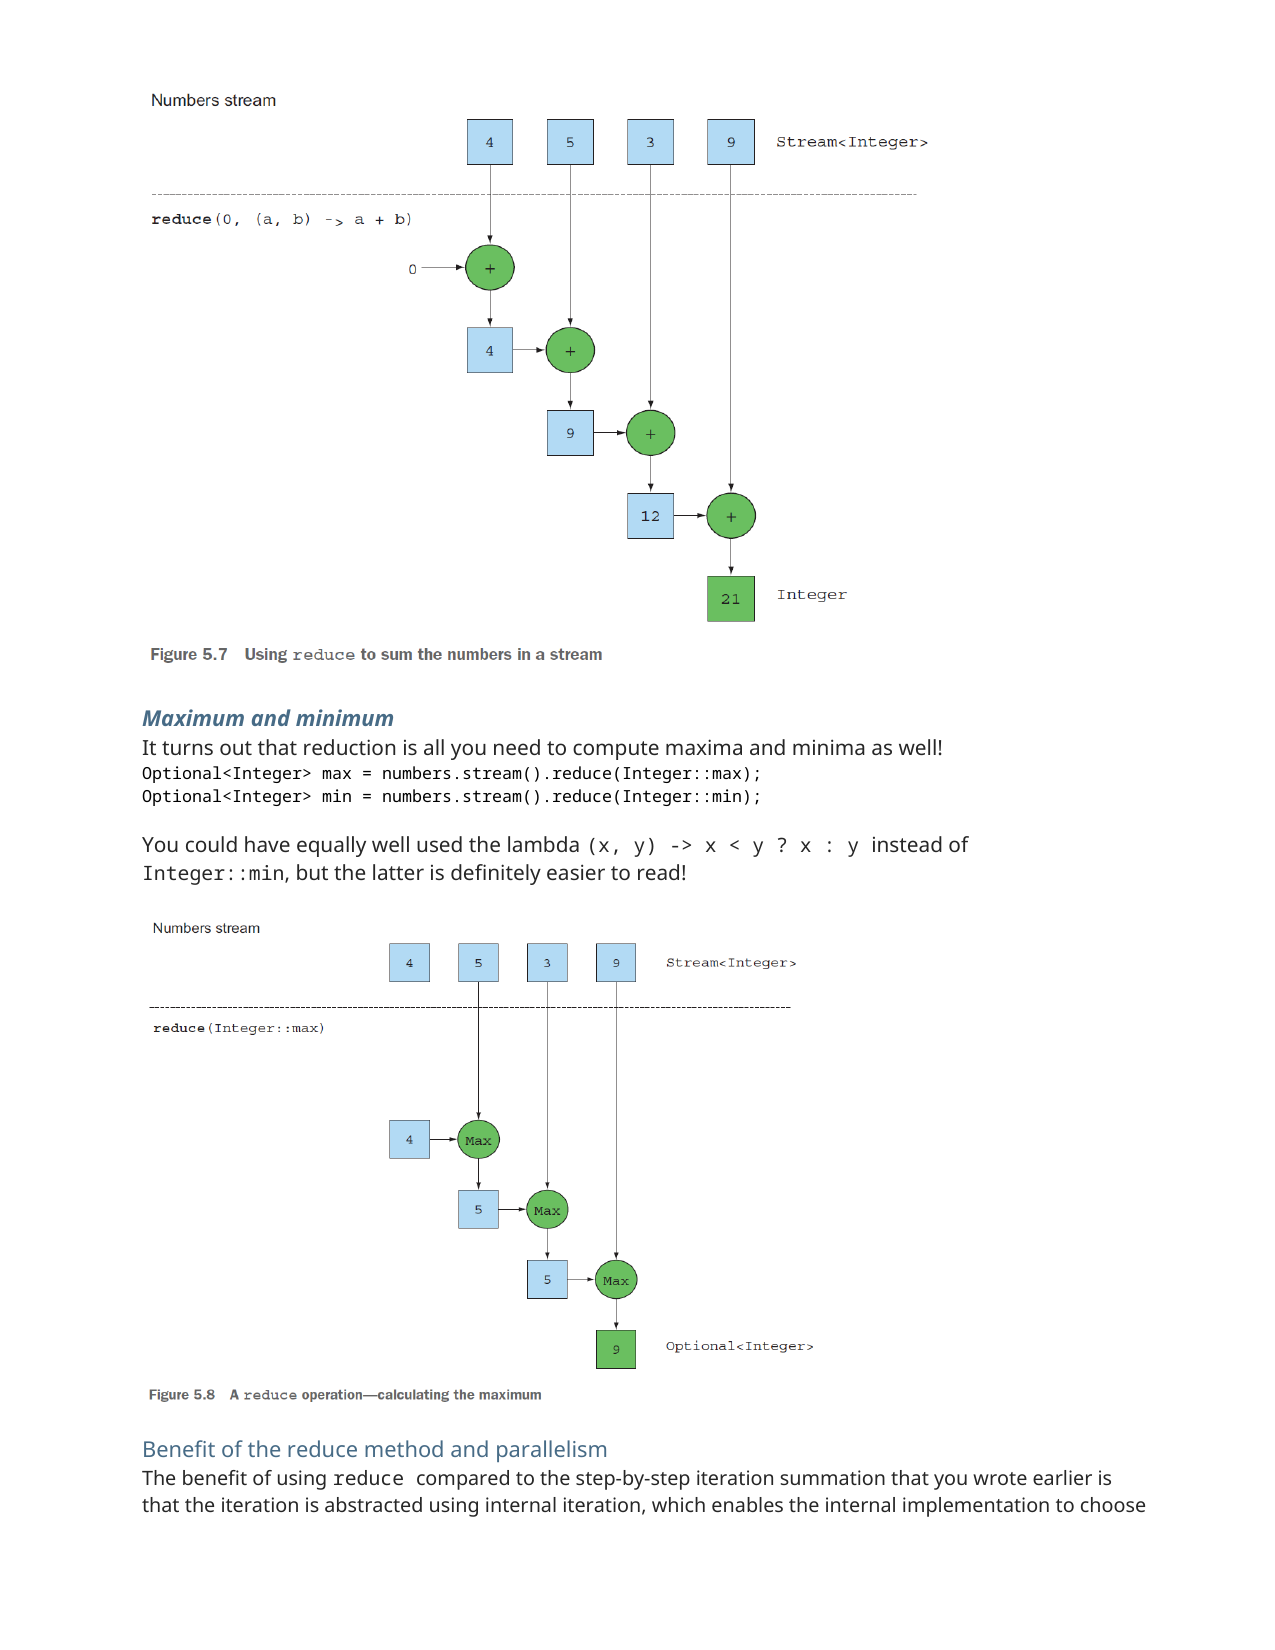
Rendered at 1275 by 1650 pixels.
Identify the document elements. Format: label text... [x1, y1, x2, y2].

text Optional<Integer> min = numbers.stream().reduce(Integer::min); [142, 784, 1149, 807]
text You could have equally well used the lambda (x, y) -> x < y ? x : y instead of [142, 830, 1149, 858]
text The benefit of using reduce compared to the step-by-step iteration summation that you wrote earlier is that the iteration is abstracted using internal iteration, which enables the internal implementation to choose [142, 1464, 1149, 1518]
text Integer::min, but the latter is definitely easier to read! [142, 858, 1149, 887]
text Optional<Integer> max = numbers.stream().reduce(Integer::max); [142, 762, 1149, 784]
text It turns out that reduction is all you need to compute maxima and minima as well! [142, 733, 1149, 762]
text Maximum and minimum [142, 703, 1149, 733]
text Benefit of the reduce method and parallelism [142, 1434, 1149, 1464]
